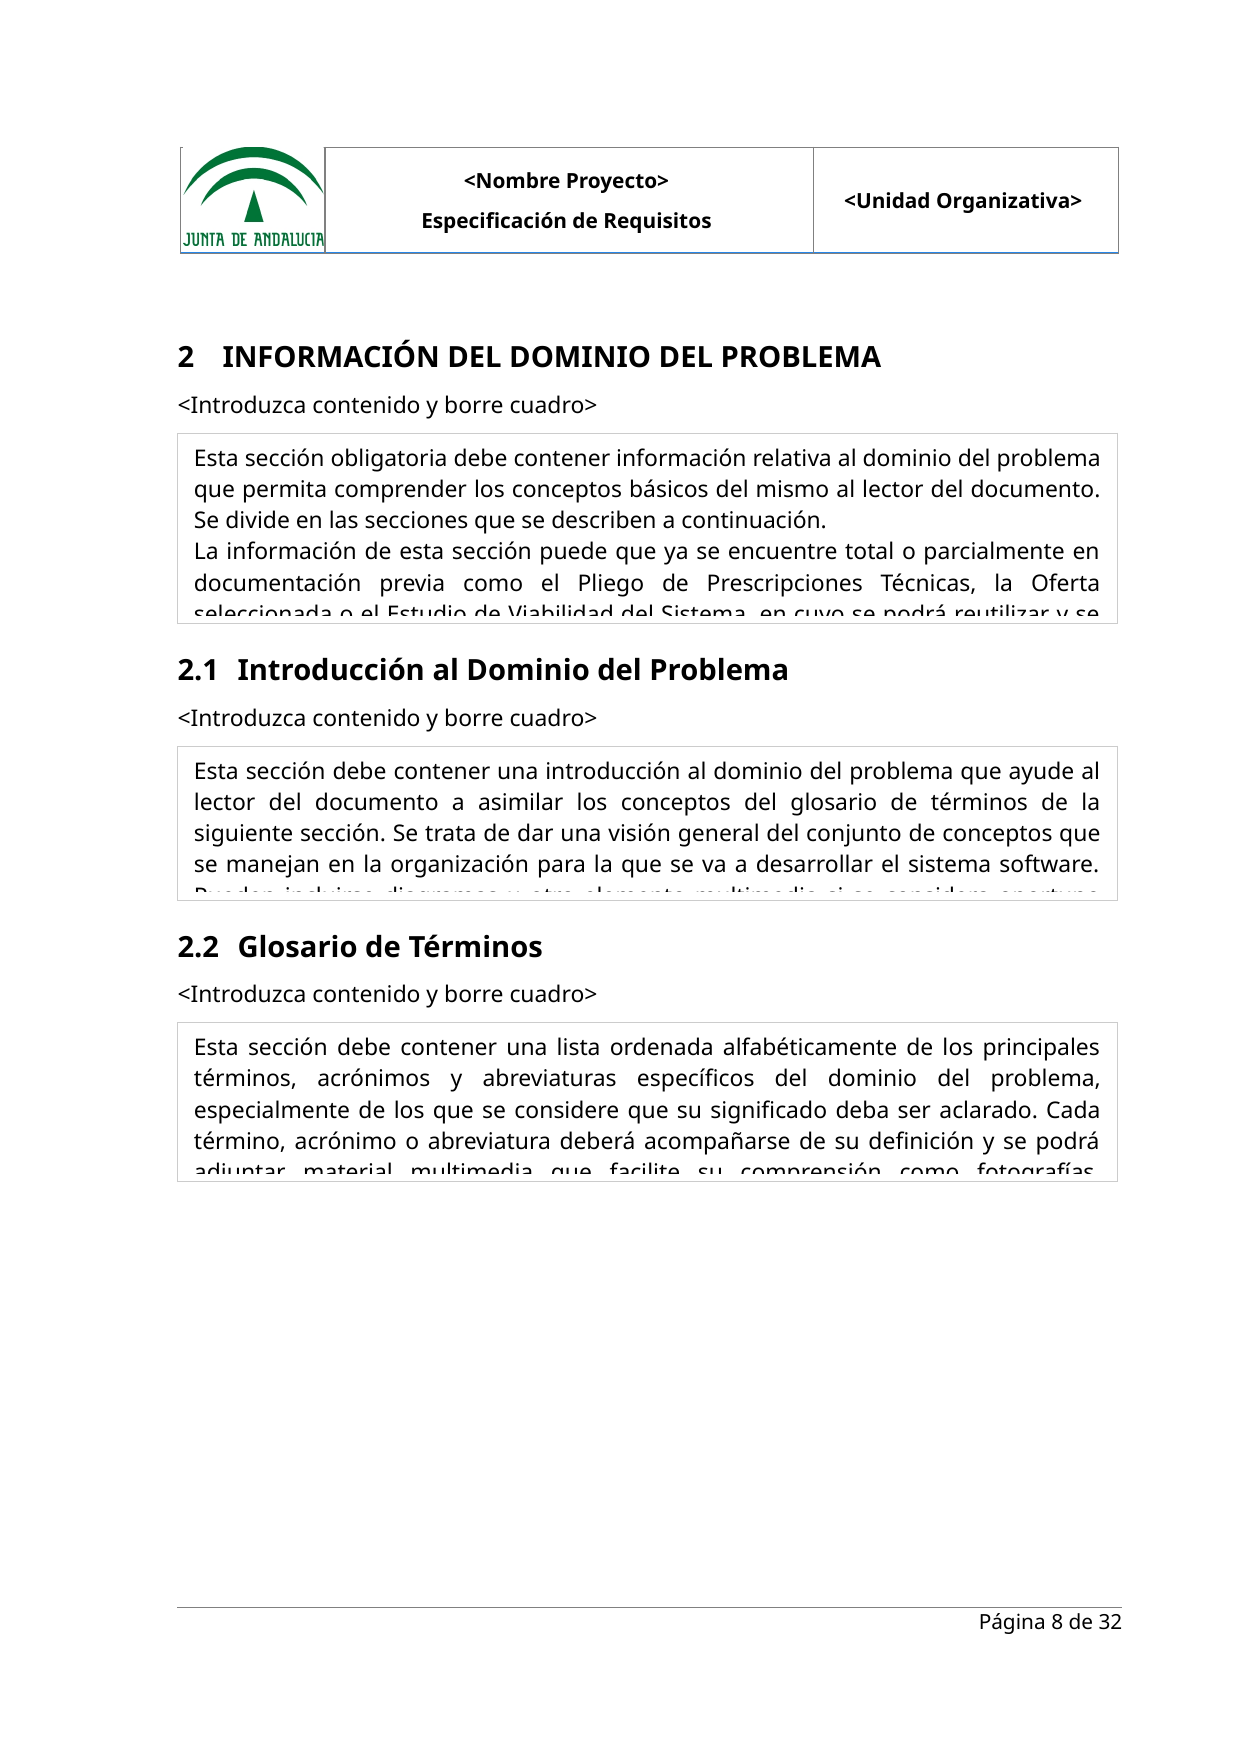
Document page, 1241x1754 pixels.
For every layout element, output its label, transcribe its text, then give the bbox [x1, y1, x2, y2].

text <Introduzca contenido y borre cuadro> [177, 702, 1122, 733]
text <Introduzca contenido y borre cuadro> [177, 389, 1122, 420]
text Esta sección obligatoria debe contener información relativa al dominio del problema que permita comprender los conceptos básicos del mismo al lector del documento. Se divide en las secciones que se describen a continuación. [194, 441, 1101, 535]
text Esta sección debe contener una introducción al dominio del problema que ayude al lector del documento a asimilar los conceptos del glosario de términos de la siguiente sección. Se trata de dar una visión general del conjunto de conceptos que se manejan en la organización para la que se va a desarrollar el sistema software. Pueden incluirse diagramas u otro elemento multimedia si se considera oportuno para facilitar su comprensión. [194, 754, 1101, 892]
text La información de esta sección puede que ya se encuentre total o parcialmente en documentación previa como el Pliego de Prescripciones Técnicas, la Oferta seleccionada o el Estudio de Viabilidad del Sistema, en cuyo se podrá reutilizar y se hará referencia a dichos documentos como fuente de la misma. [194, 535, 1101, 616]
picture [183, 147, 324, 246]
subtitle Glosario de Términos [177, 926, 1122, 966]
subtitle INFORMACIÓN DEL DOMINIO DEL PROBLEMA [177, 336, 1122, 376]
text Esta sección debe contener una lista ordenada alfabéticamente de los principales términos, acrónimos y abreviaturas específicos del dominio del problema, especialmente de los que se considere que su significado deba ser aclarado. Cada término, acrónimo o abreviatura deberá acompañarse de su definición y se podrá adjuntar material multimedia que facilite su comprensión como fotografías, documentos escaneados, diagramas o incluso vídeo o sonido en el caso de que el formato de la ERS lo permita. [194, 1031, 1101, 1173]
text <Introduzca contenido y borre cuadro> [177, 978, 1122, 1009]
subtitle Introducción al Dominio del Problema [177, 649, 1122, 689]
